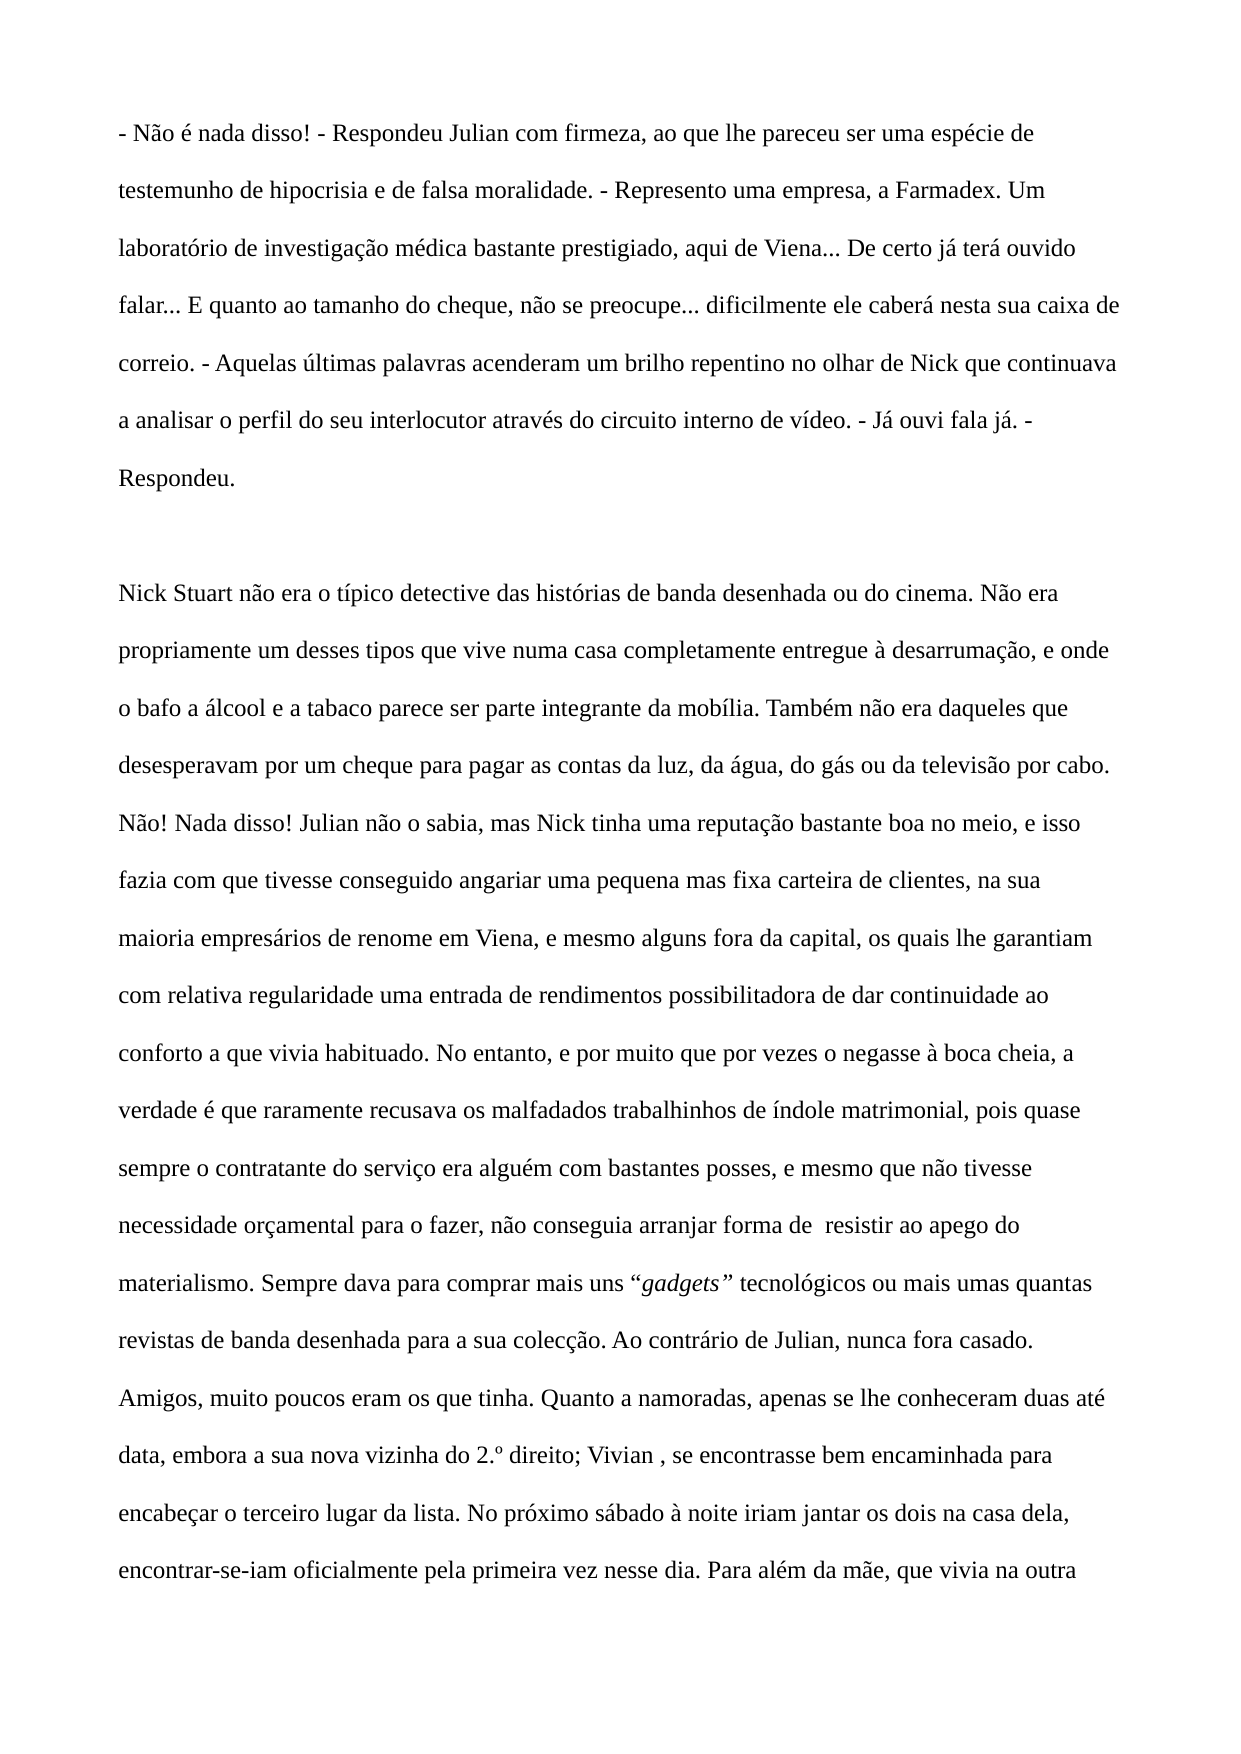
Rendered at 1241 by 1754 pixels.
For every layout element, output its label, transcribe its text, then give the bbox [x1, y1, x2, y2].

text - Não é nada disso! - Respondeu Julian com firmeza, ao que lhe pareceu ser uma espécie de testemunho de hipocrisia e de falsa moralidade. - Represento uma empresa, a Farmadex. Um laboratório de investigação médica bastante prestigiado, aqui de Viena... De certo já terá ouvido falar... E quanto ao tamanho do cheque, não se preocupe... dificilmente ele caberá nesta sua caixa de correio. - Aquelas últimas palavras acenderam um brilho repentino no olhar de Nick que continuava a analisar o perfil do seu interlocutor através do circuito interno de vídeo. - Já ouvi fala já. - Respondeu. Nick Stuart não era o típico detective das histórias de banda desenhada ou do cinema. Não era propriamente um desses tipos que vive numa casa completamente entregue à desarrumação, e onde o bafo a álcool e a tabaco parece ser parte integrante da mobília. Também não era daqueles que desesperavam por um cheque para pagar as contas da luz, da água, do gás ou da televisão por cabo. Não! Nada disso! Julian não o sabia, mas Nick tinha uma reputação bastante boa no meio, e isso fazia com que tivesse conseguido angariar uma pequena mas fixa carteira de clientes, na sua maioria empresários de renome em Viena, e mesmo alguns fora da capital, os quais lhe garantiam com relativa regularidade uma entrada de rendimentos possibilitadora de dar continuidade ao conforto a que vivia habituado. No entanto, e por muito que por vezes o negasse à boca cheia, a verdade é que raramente recusava os malfadados trabalhinhos de índole matrimonial, pois quase sempre o contratante do serviço era alguém com bastantes posses, e mesmo que não tivesse necessidade orçamental para o fazer, não conseguia arranjar forma de resistir ao apego do materialismo. Sempre dava para comprar mais uns “gadgets” tecnológicos ou mais umas quantas revistas de banda desenhada para a sua colecção. Ao contrário de Julian, nunca fora casado. Amigos, muito poucos eram os que tinha. Quanto a namoradas, apenas se lhe conheceram duas até data, embora a sua nova vizinha do 2.º direito; Vivian , se encontrasse bem encaminhada para encabeçar o terceiro lugar da lista. No próximo sábado à noite iriam jantar os dois na casa dela, encontrar-se-iam oficialmente pela primeira vez nesse dia. Para além da mãe, que vivia na outra [118, 118, 1122, 1584]
